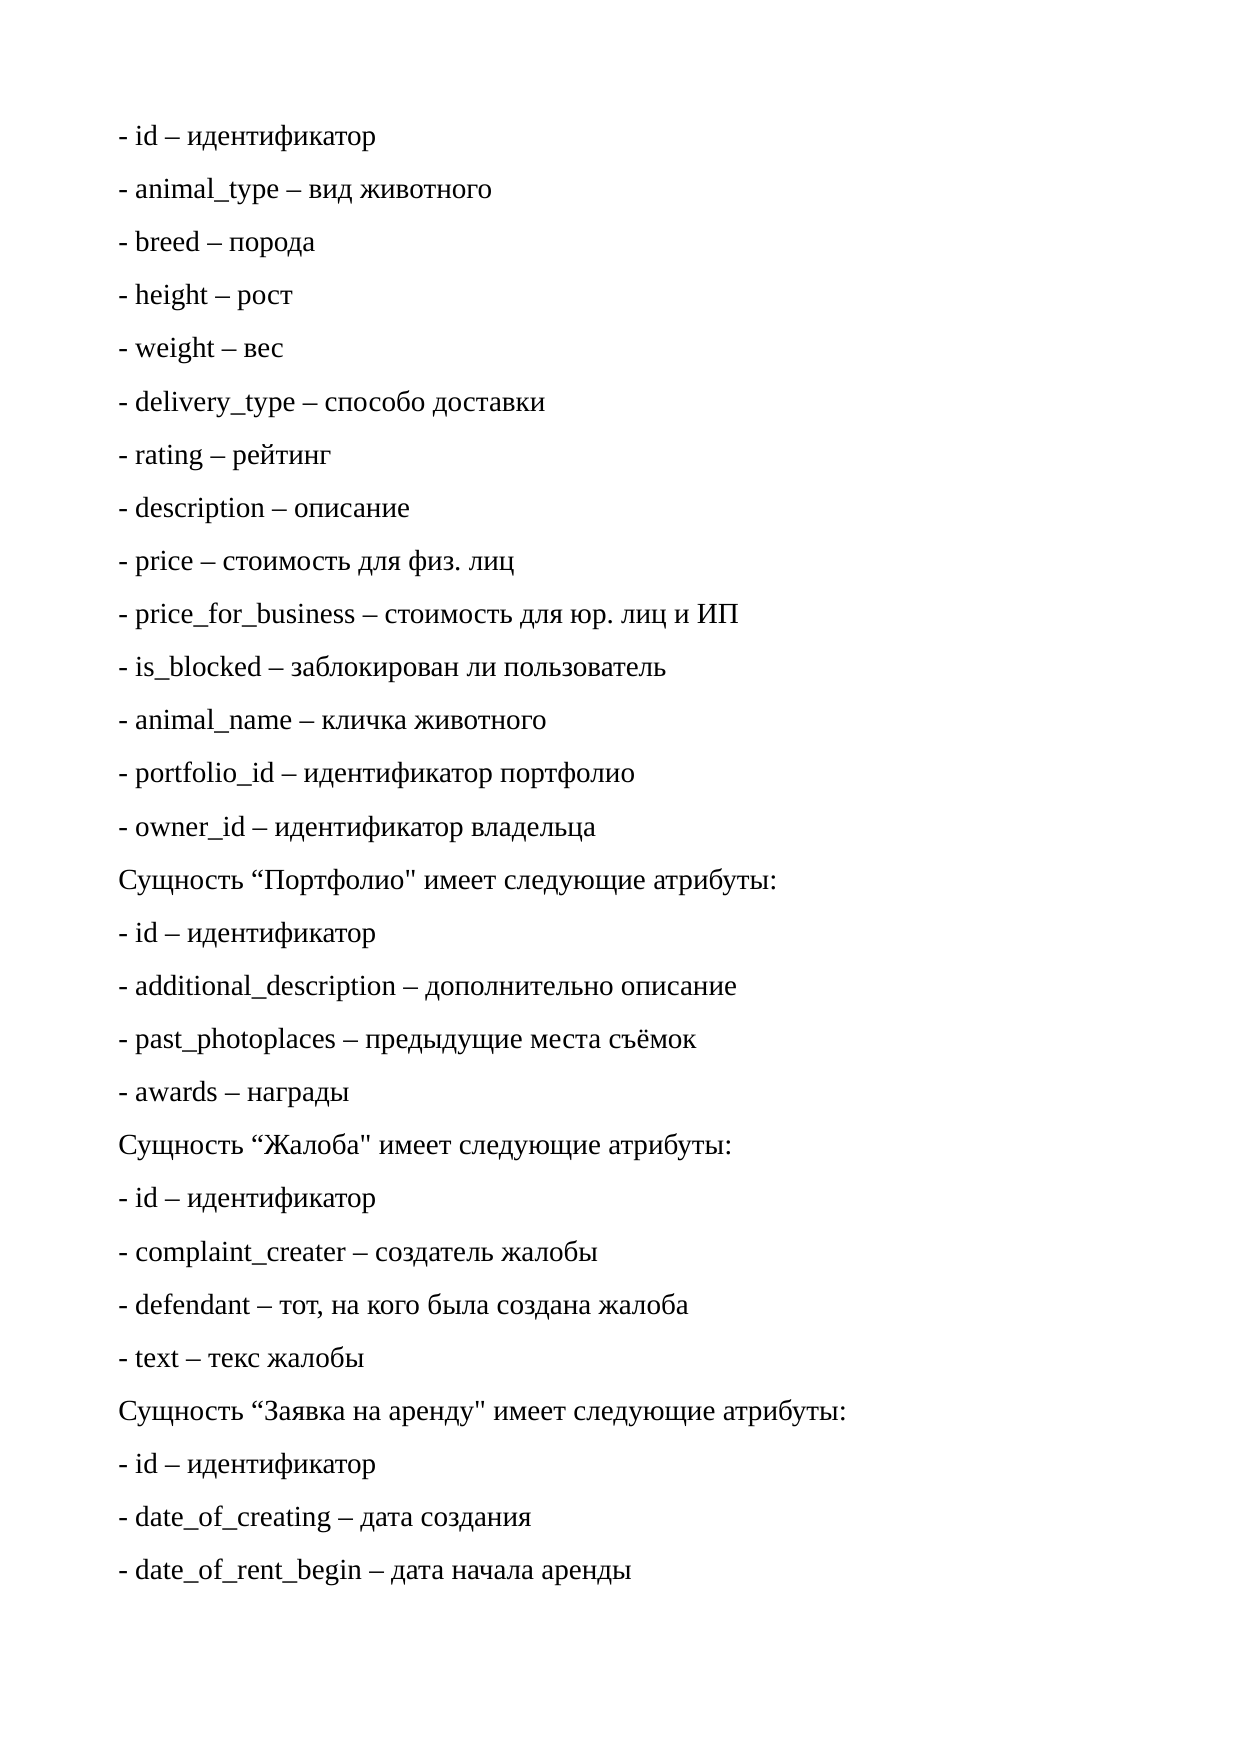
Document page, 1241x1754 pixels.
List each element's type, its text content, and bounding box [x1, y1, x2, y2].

text - price_for_business – стоимость для юр. лиц и ИП [118, 596, 1122, 630]
text - animal_name – кличка животного [118, 702, 1122, 736]
text - past_photoplaces – предыдущие места съёмок [118, 1021, 1122, 1055]
text - delivery_type – способо доставки [118, 384, 1122, 417]
text - awards – награды [118, 1074, 1122, 1108]
text Сущность “Жалоба" имеет следующие атрибуты: [118, 1127, 1122, 1161]
text - rating – рейтинг [118, 437, 1122, 470]
text - description – описание [118, 490, 1122, 523]
text - date_of_rent_begin – дата начала аренды [118, 1552, 1122, 1586]
text - weight – вес [118, 331, 1122, 364]
text - price – стоимость для физ. лиц [118, 543, 1122, 577]
text - is_blocked – заблокирован ли пользователь [118, 649, 1122, 683]
text - id – идентификатор [118, 118, 1122, 152]
text - id – идентификатор [118, 1181, 1122, 1214]
text Сущность “Портфолио" имеет следующие атрибуты: [118, 862, 1122, 895]
text - text – текс жалобы [118, 1340, 1122, 1373]
text - date_of_creating – дата создания [118, 1499, 1122, 1533]
text - portfolio_id – идентификатор портфолио [118, 756, 1122, 789]
text - defendant – тот, на кого была создана жалоба [118, 1287, 1122, 1320]
text - height – рост [118, 277, 1122, 311]
text - animal_type – вид животного [118, 171, 1122, 205]
text - id – идентификатор [118, 915, 1122, 948]
text - id – идентификатор [118, 1446, 1122, 1480]
text Сущность “Заявка на аренду" имеет следующие атрибуты: [118, 1393, 1122, 1427]
text - complaint_creater – создатель жалобы [118, 1234, 1122, 1267]
text - additional_description – дополнительно описание [118, 968, 1122, 1002]
text - owner_id – идентификатор владельца [118, 809, 1122, 842]
text - breed – порода [118, 224, 1122, 258]
